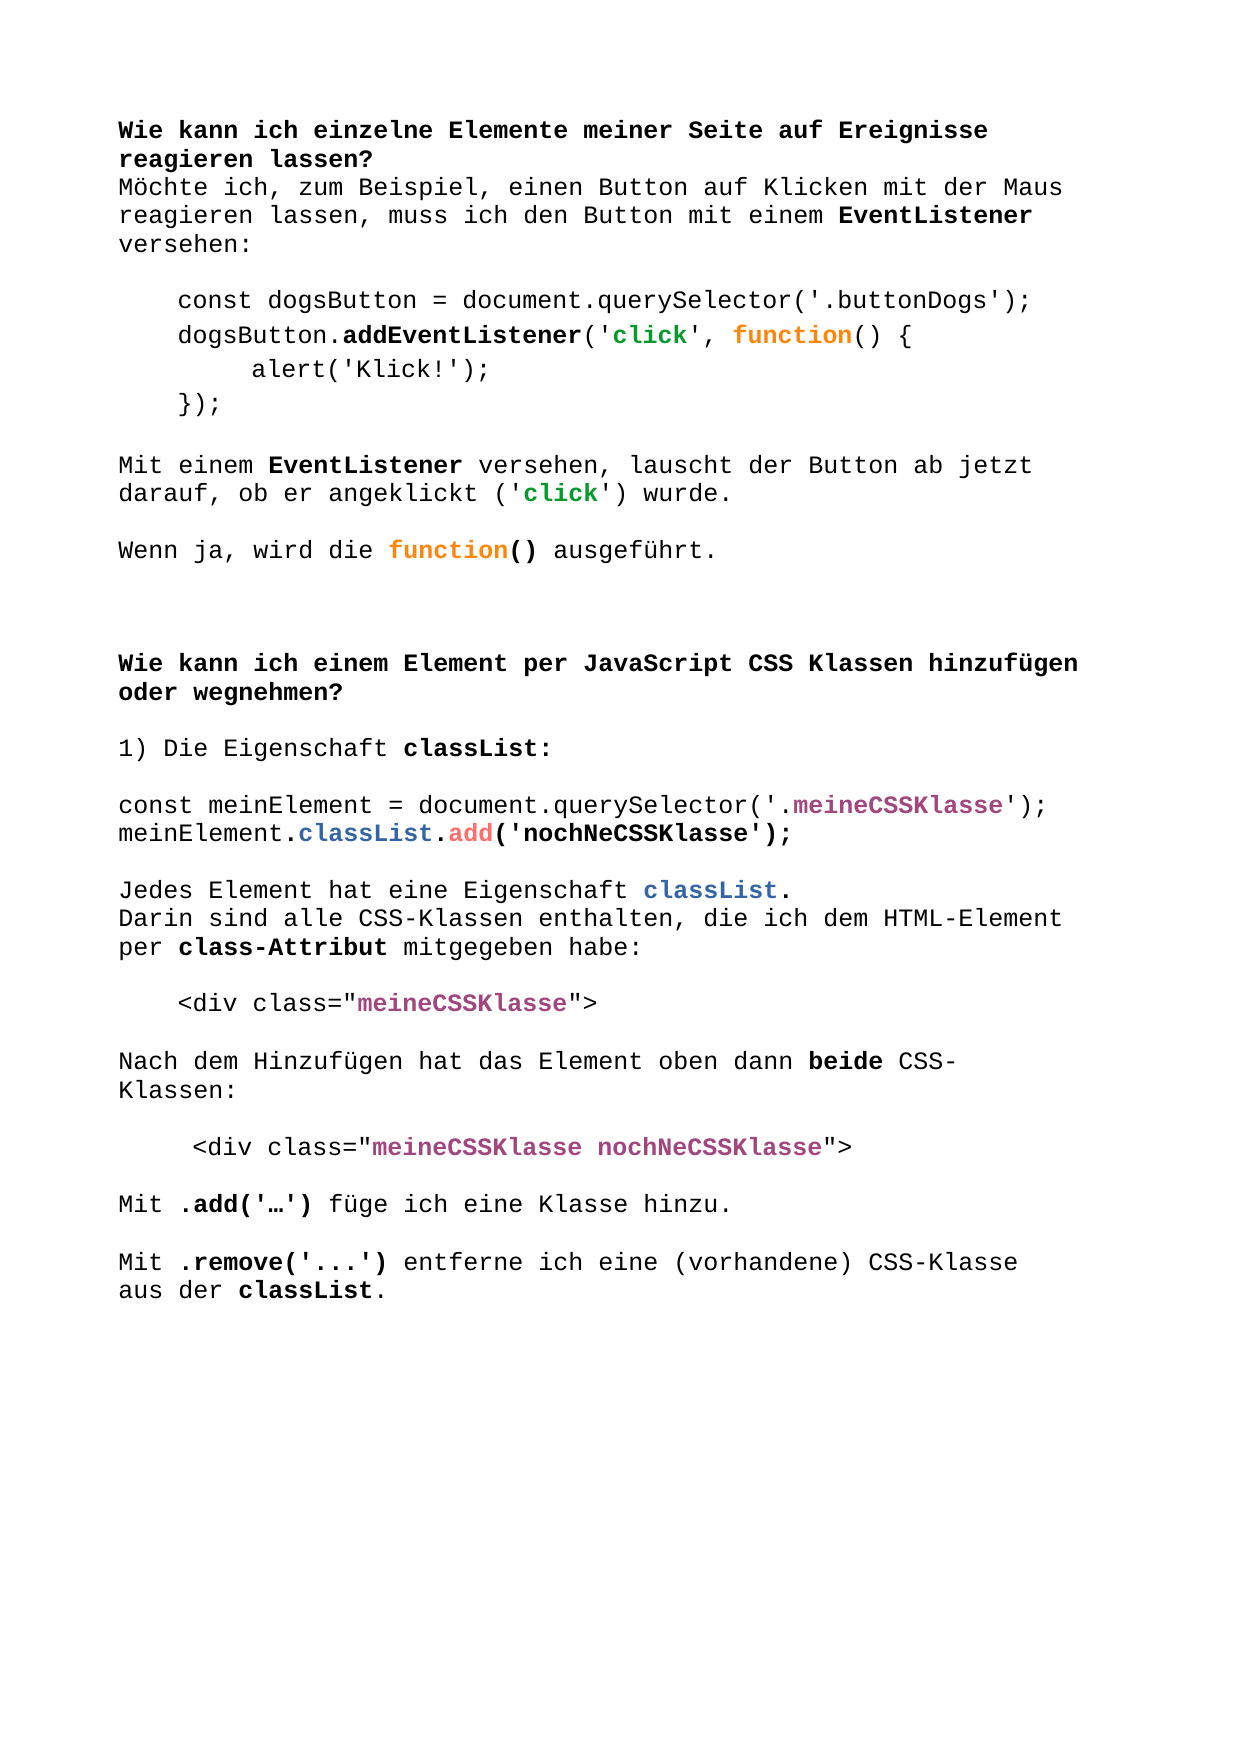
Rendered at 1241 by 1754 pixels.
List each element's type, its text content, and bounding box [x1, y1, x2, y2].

text dogsButton.addEventListener('click', function() { [177, 322, 1063, 351]
text Darin sind alle CSS-Klassen enthalten, die ich dem HTML-Element per class-Attribut mitgegeben habe: [118, 906, 1122, 963]
text Mit einem EventListener versehen, lauscht der Button ab jetzt darauf, ob er angeklickt ('click') wurde. [118, 453, 1122, 509]
text Wenn ja, wird die function() ausgeführt. [118, 538, 1122, 566]
text }); [177, 390, 1063, 419]
text const meinElement = document.querySelector('.meineCSSKlasse'); [118, 793, 1122, 821]
text Möchte ich, zum Beispiel, einen Button auf Klicken mit der Maus reagieren lassen, muss ich den Button mit einem EventListener versehen: [118, 175, 1122, 260]
text Wie kann ich einzelne Elemente meiner Seite auf Ereignisse reagieren lassen? [118, 118, 1122, 175]
text Wie kann ich einem Element per JavaScript CSS Klassen hinzufügen oder wegnehmen? [118, 651, 1122, 708]
text 1) Die Eigenschaft classList: [118, 736, 1122, 793]
text meinElement.classList.add('nochNeCSSKlasse'); [118, 821, 1122, 849]
text Mit .remove('...') entferne ich eine (vorhandene) CSS-Klasse aus der classList. [118, 1249, 1063, 1306]
text Nach dem Hinzufügen hat das Element oben dann beide CSS-Klassen: [118, 1049, 1063, 1106]
text Jedes Element hat eine Eigenschaft classList. [118, 878, 1122, 906]
text <div class="meineCSSKlasse nochNeCSSKlasse"> Mit .add('…') füge ich eine Klasse hinzu. [118, 1135, 1063, 1220]
text <div class="meineCSSKlasse"> [177, 991, 1063, 1019]
text alert('Klick!'); [177, 356, 1063, 384]
text const dogsButton = document.querySelector('.buttonDogs'); [177, 288, 1063, 316]
